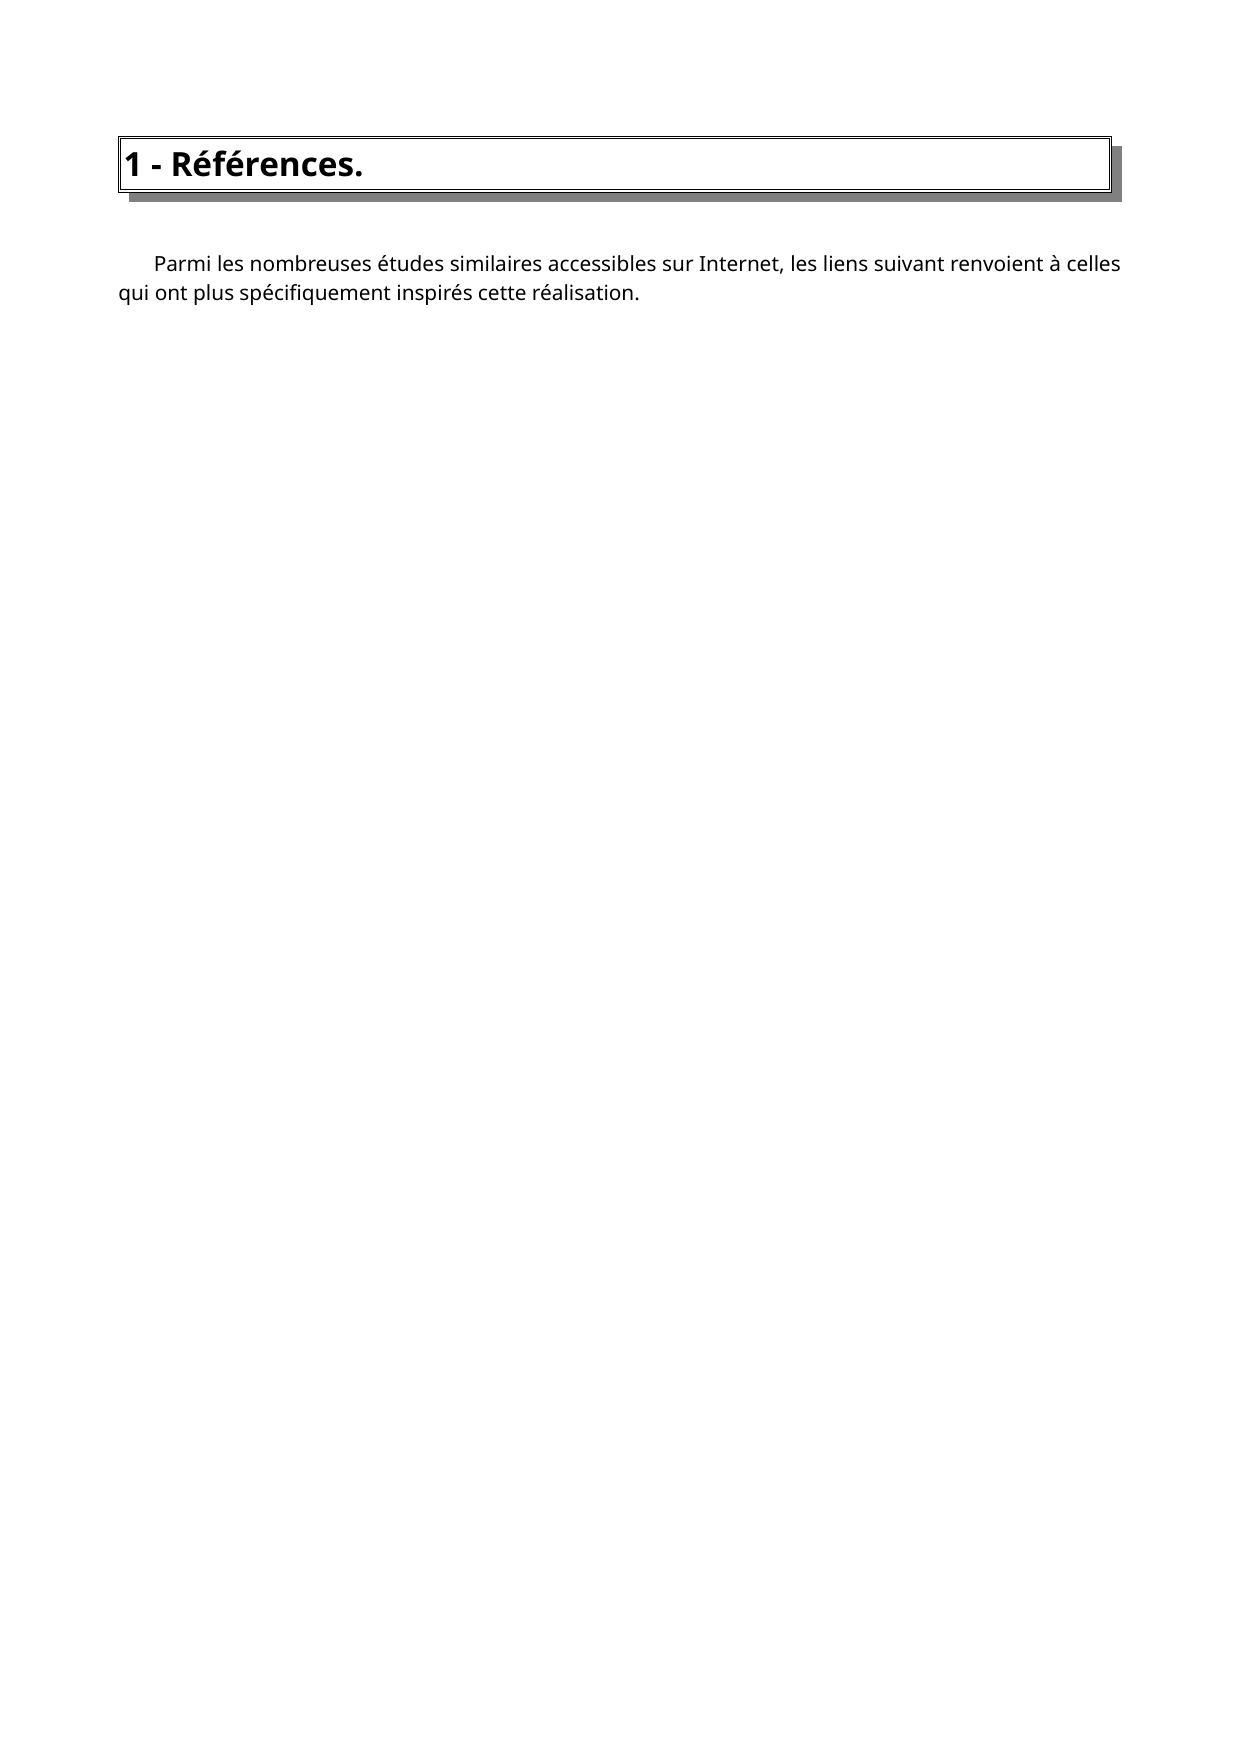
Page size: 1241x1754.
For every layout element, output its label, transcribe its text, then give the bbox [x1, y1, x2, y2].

text Parmi les nombreuses études similaires accessibles sur Internet, les liens suivant renvoient à celles qui ont plus spécifiquement inspirés cette réalisation. [118, 249, 1122, 306]
